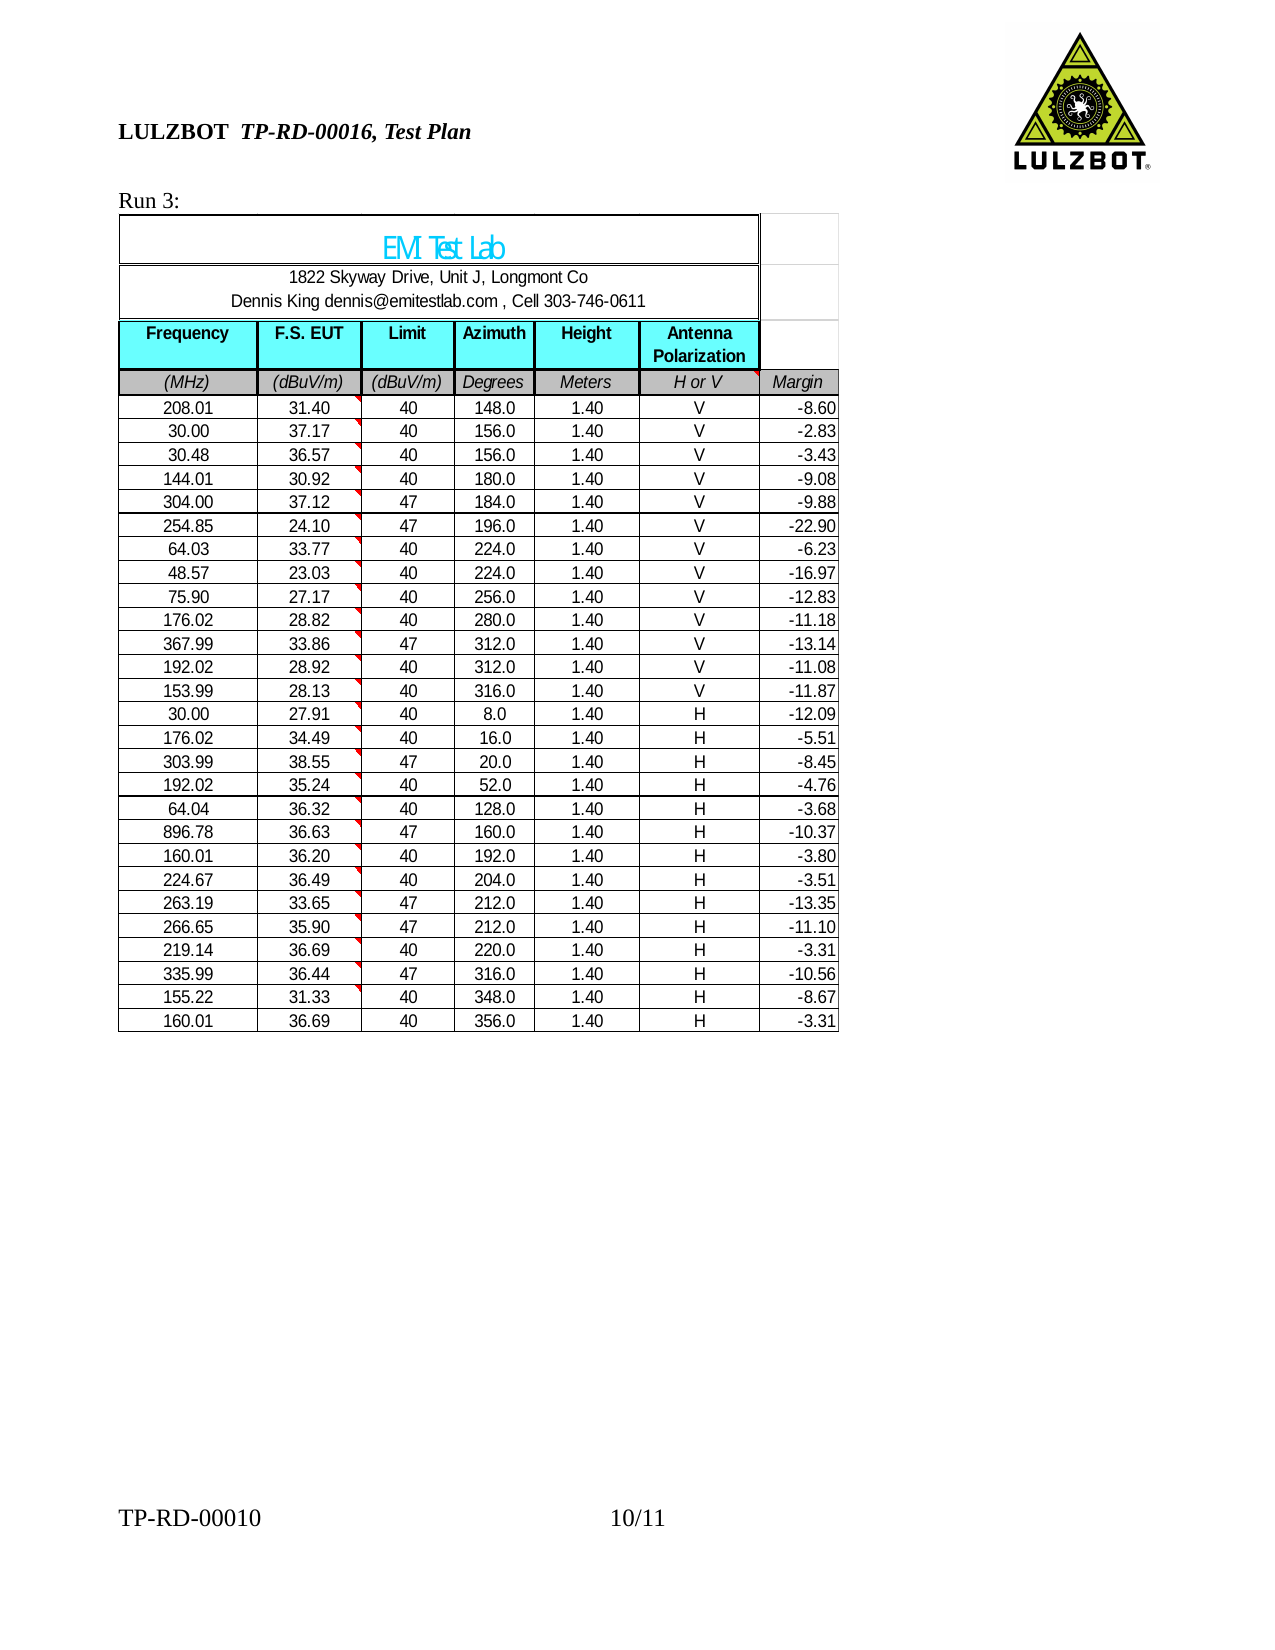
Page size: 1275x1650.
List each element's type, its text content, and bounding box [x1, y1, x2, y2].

picture [1005, 22, 1160, 183]
text Run 3: [118, 187, 1157, 213]
